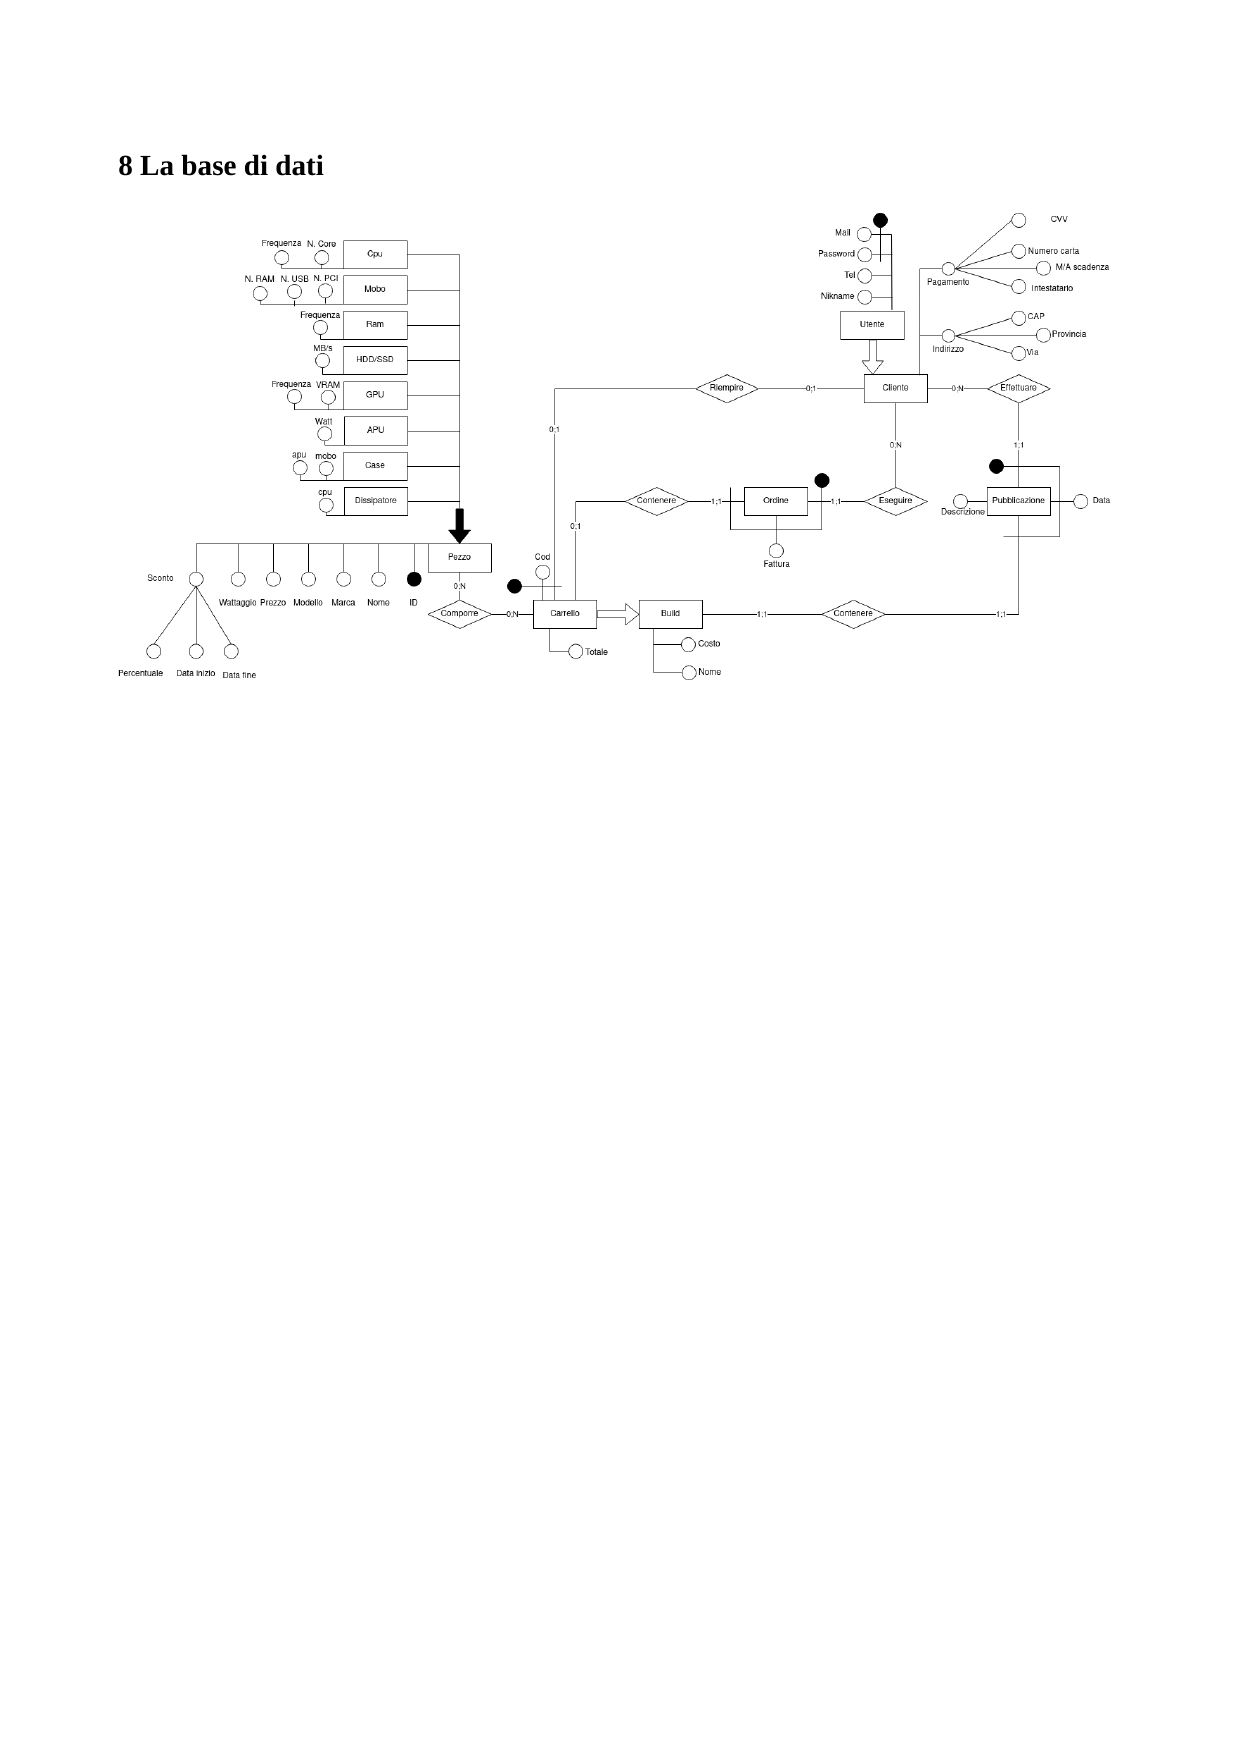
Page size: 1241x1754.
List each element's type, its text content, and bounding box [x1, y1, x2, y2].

picture [118, 210, 1123, 687]
subtitle 8 La base di dati [118, 148, 1122, 181]
